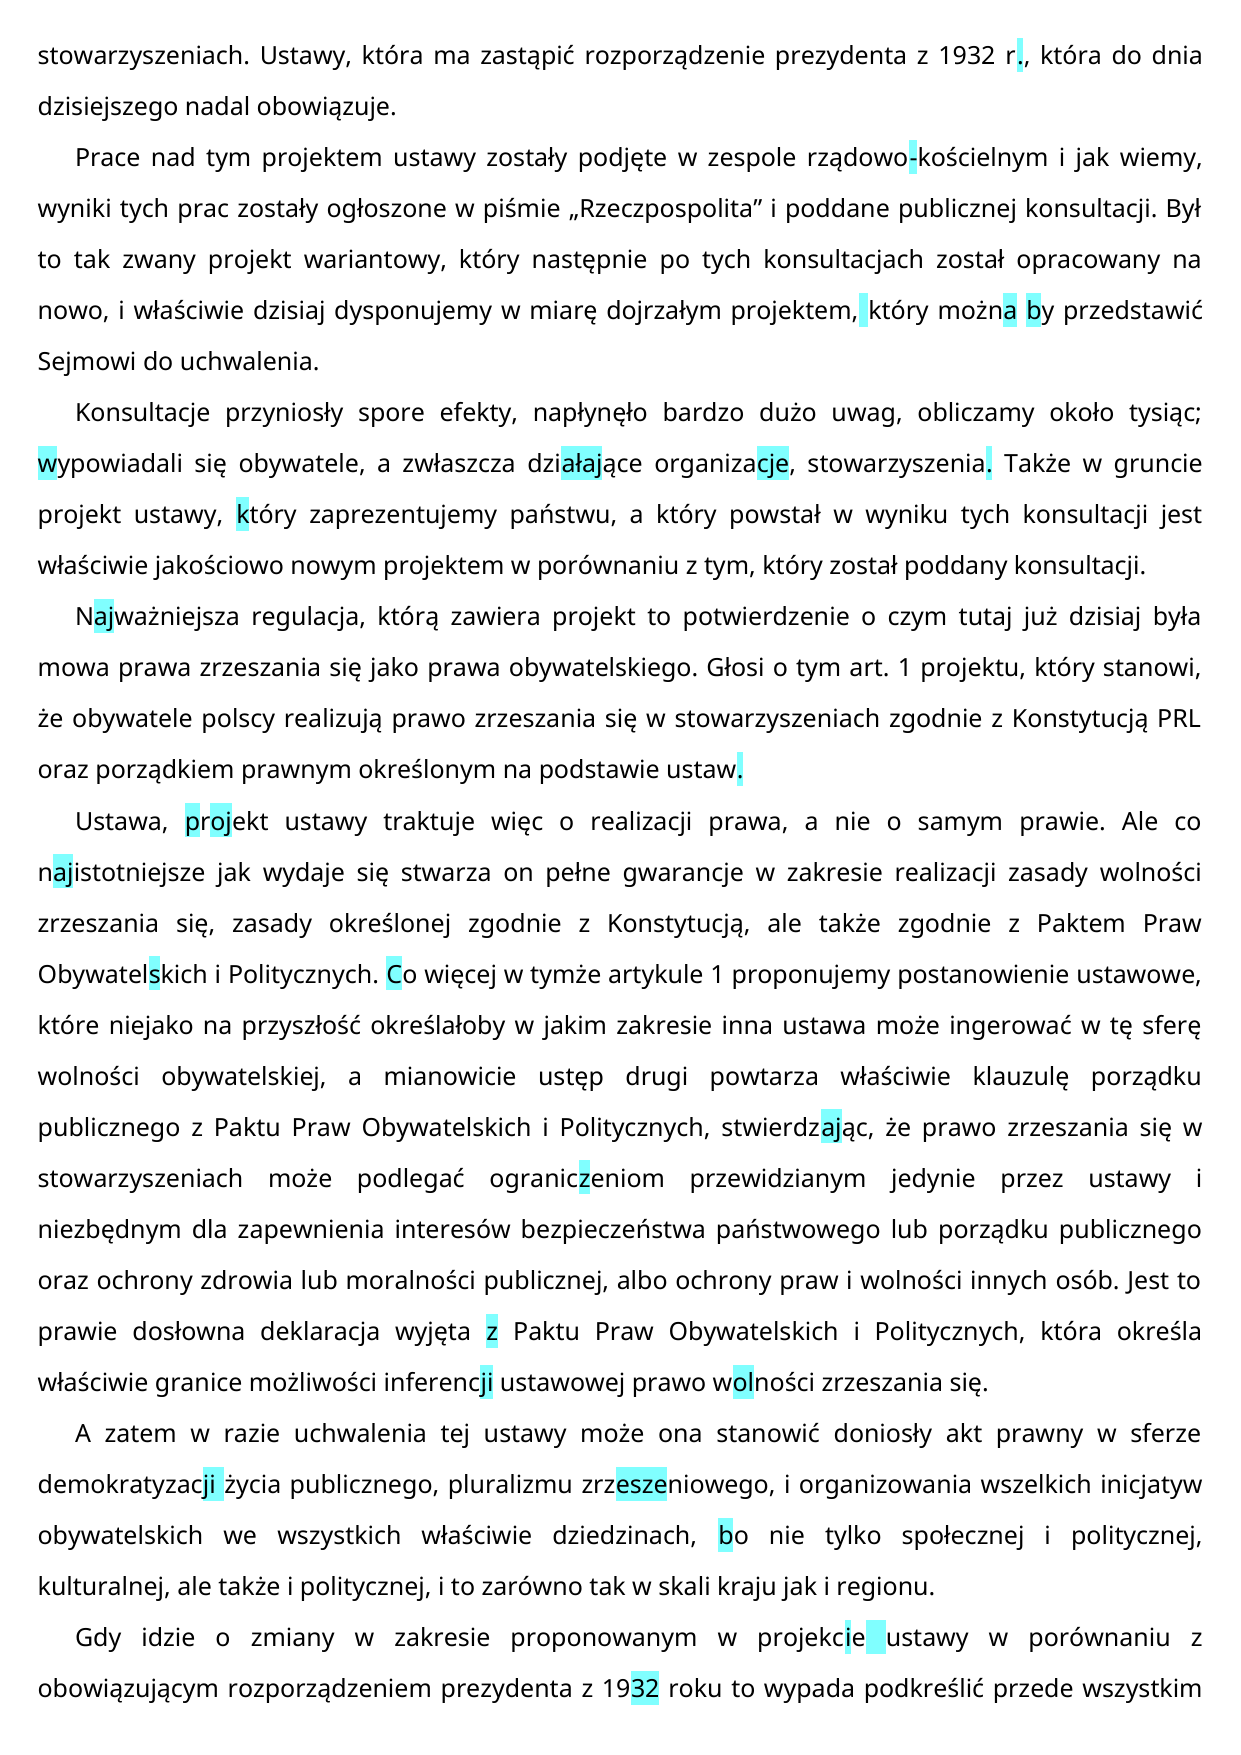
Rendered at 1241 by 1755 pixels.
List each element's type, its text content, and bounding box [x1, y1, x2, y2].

text Gdy idzie o zmiany w zakresie proponowanym w projekcie ustawy w porównaniu z obowiązującym rozporządzeniem prezydenta z 1932 roku to wypada podkreślić przede wszystkim [37, 1620, 1203, 1705]
text Konsultacje przyniosły spore efekty, napłynęło bardzo dużo uwag, obliczamy około tysiąc; wypowiadali się obywatele, a zwłaszcza działające organizacje, stowarzyszenia. Także w gruncie projekt ustawy, który zaprezentujemy państwu, a który powstał w wyniku tych konsultacji jest właściwie jakościowo nowym projektem w porównaniu z tym, który został poddany konsultacji. [37, 395, 1203, 582]
text Ustawa, projekt ustawy traktuje więc o realizacji prawa, a nie o samym prawie. Ale co najistotniejsze jak wydaje się stwarza on pełne gwarancje w zakresie realizacji zasady wolności zrzeszania się, zasady określonej zgodnie z Konstytucją, ale także zgodnie z Paktem Praw Obywatelskich i Politycznych. Co więcej w tymże artykule 1 proponujemy postanowienie ustawowe, które niejako na przyszłość określałoby w jakim zakresie inna ustawa może ingerować w tę sferę wolności obywatelskiej, a mianowicie ustęp drugi powtarza właściwie klauzulę porządku publicznego z Paktu Praw Obywatelskich i Politycznych, stwierdzając, że prawo zrzeszania się w stowarzyszeniach może podlegać ograniczeniom przewidzianym jedynie przez ustawy i niezbędnym dla zapewnienia interesów bezpieczeństwa państwowego lub porządku publicznego oraz ochrony zdrowia lub moralności publicznej, albo ochrony praw i wolności innych osób. Jest to prawie dosłowna deklaracja wyjęta z Paktu Praw Obywatelskich i Politycznych, która określa właściwie granice możliwości inferencji ustawowej prawo wolności zrzeszania się. [37, 803, 1203, 1399]
text Prace nad tym projektem ustawy zostały podjęte w zespole rządowo-kościelnym i jak wiemy, wyniki tych prac zostały ogłoszone w piśmie „Rzeczpospolita” i poddane publicznej konsultacji. Był to tak zwany projekt wariantowy, który następnie po tych konsultacjach został opracowany na nowo, i właściwie dzisiaj dysponujemy w miarę dojrzałym projektem, który można by przedstawić Sejmowi do uchwalenia. [37, 139, 1203, 378]
text stowarzyszeniach. Ustawy, która ma zastąpić rozporządzenie prezydenta z 1932 r., która do dnia dzisiejszego nadal obowiązuje. [37, 37, 1203, 123]
text A zatem w razie uchwalenia tej ustawy może ona stanowić doniosły akt prawny w sferze demokratyzacji życia publicznego, pluralizmu zrzeszeniowego, i organizowania wszelkich inicjatyw obywatelskich we wszystkich właściwie dziedzinach, bo nie tylko społecznej i politycznej, kulturalnej, ale także i politycznej, i to zarówno tak w skali kraju jak i regionu. [37, 1416, 1203, 1603]
text Najważniejsza regulacja, którą zawiera projekt to potwierdzenie o czym tutaj już dzisiaj była mowa prawa zrzeszania się jako prawa obywatelskiego. Głosi o tym art. 1 projektu, który stanowi, że obywatele polscy realizują prawo zrzeszania się w stowarzyszeniach zgodnie z Konstytucją PRL oraz porządkiem prawnym określonym na podstawie ustaw. [37, 599, 1203, 786]
